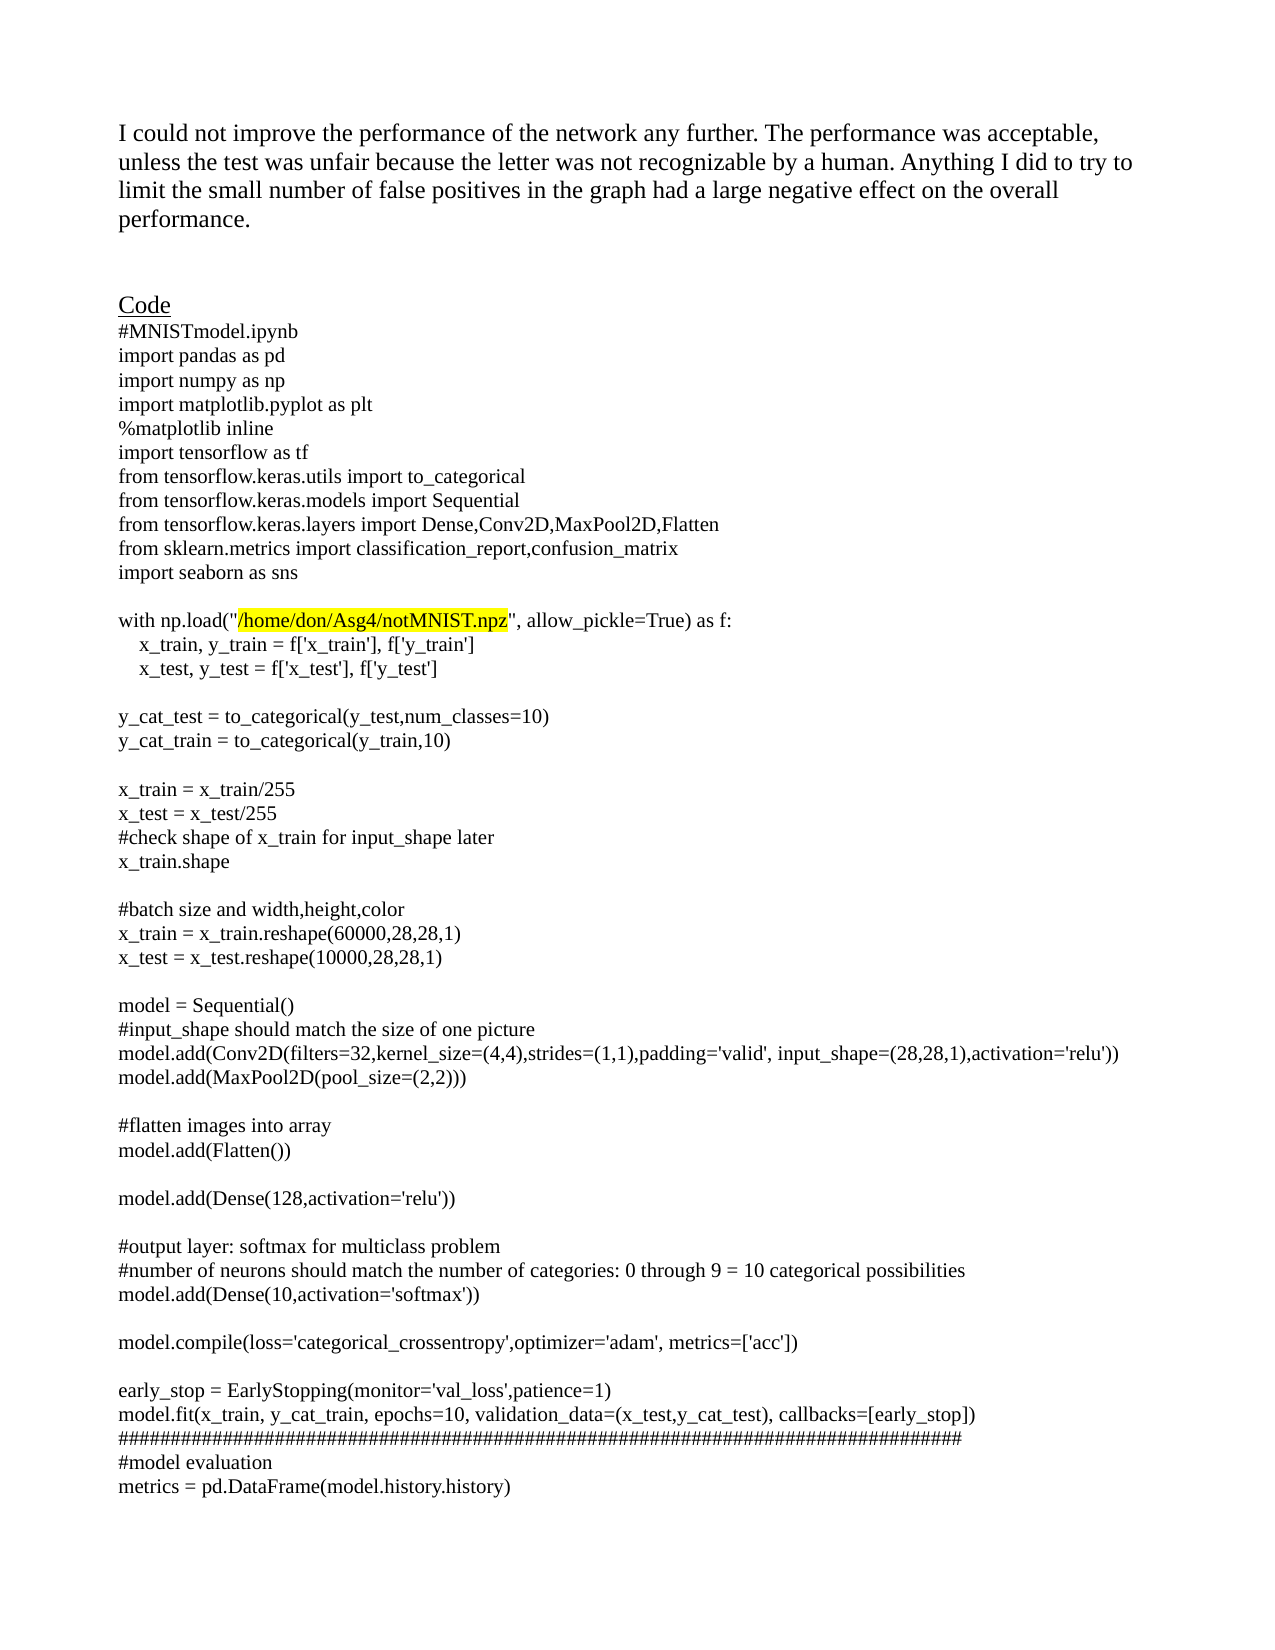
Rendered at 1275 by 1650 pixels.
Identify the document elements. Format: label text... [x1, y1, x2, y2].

text from sklearn.metrics import classification_report,confusion_matrix [118, 536, 1157, 560]
text ################################################################################# [118, 1426, 1157, 1450]
text model.add(Dense(10,activation='softmax')) [118, 1282, 1157, 1306]
text x_test = x_test/255 [118, 801, 1157, 825]
text model.add(Conv2D(filters=32,kernel_size=(4,4),strides=(1,1),padding='valid', input_shape=(28,28,1),activation='relu')) [118, 1041, 1157, 1065]
text from tensorflow.keras.utils import to_categorical [118, 464, 1157, 488]
text #check shape of x_train for input_shape later [118, 825, 1157, 849]
text #number of neurons should match the number of categories: 0 through 9 = 10 categorical possibilities [118, 1258, 1157, 1282]
text x_train = x_train.reshape(60000,28,28,1) [118, 921, 1157, 945]
text model = Sequential() [118, 993, 1157, 1017]
text x_test = x_test.reshape(10000,28,28,1) [118, 945, 1157, 969]
text early_stop = EarlyStopping(monitor='val_loss',patience=1) [118, 1378, 1157, 1402]
text from tensorflow.keras.models import Sequential [118, 488, 1157, 512]
text model.fit(x_train, y_cat_train, epochs=10, validation_data=(x_test,y_cat_test), callbacks=[early_stop]) [118, 1402, 1157, 1426]
text model.add(Flatten()) [118, 1137, 1157, 1162]
text #input_shape should match the size of one picture [118, 1017, 1157, 1041]
text #batch size and width,height,color [118, 897, 1157, 921]
text model.add(MaxPool2D(pool_size=(2,2))) [118, 1065, 1157, 1089]
text from tensorflow.keras.layers import Dense,Conv2D,MaxPool2D,Flatten [118, 512, 1157, 536]
text model.compile(loss='categorical_crossentropy',optimizer='adam', metrics=['acc']) [118, 1330, 1157, 1354]
text import tensorflow as tf [118, 440, 1157, 464]
text x_train = x_train/255 [118, 777, 1157, 801]
text metrics = pd.DataFrame(model.history.history) [118, 1474, 1157, 1498]
text #output layer: softmax for multiclass problem [118, 1234, 1157, 1258]
text #flatten images into array [118, 1113, 1157, 1137]
text #MNISTmodel.ipynb [118, 319, 1157, 343]
text with np.load("/home/don/Asg4/notMNIST.npz", allow_pickle=True) as f: [118, 608, 1157, 632]
text x_train.shape [118, 849, 1157, 873]
text I could not improve the performance of the network any further. The performance was acceptable, unless the test was unfair because the letter was not recognizable by a human. Anything I did to try to limit the small number of false positives in the graph had a large negative effect on the overall performance. [118, 118, 1157, 233]
text x_train, y_train = f['x_train'], f['y_train'] [118, 632, 1157, 656]
text %matplotlib inline [118, 416, 1157, 440]
text y_cat_train = to_categorical(y_train,10) [118, 728, 1157, 752]
text #model evaluation [118, 1450, 1157, 1474]
text model.add(Dense(128,activation='relu')) [118, 1186, 1157, 1210]
text import seaborn as sns [118, 560, 1157, 584]
text Code [118, 291, 1157, 319]
text y_cat_test = to_categorical(y_test,num_classes=10) [118, 704, 1157, 728]
text x_test, y_test = f['x_test'], f['y_test'] [118, 656, 1157, 680]
text import matplotlib.pyplot as plt [118, 392, 1157, 416]
text import pandas as pd [118, 343, 1157, 367]
text import numpy as np [118, 367, 1157, 392]
